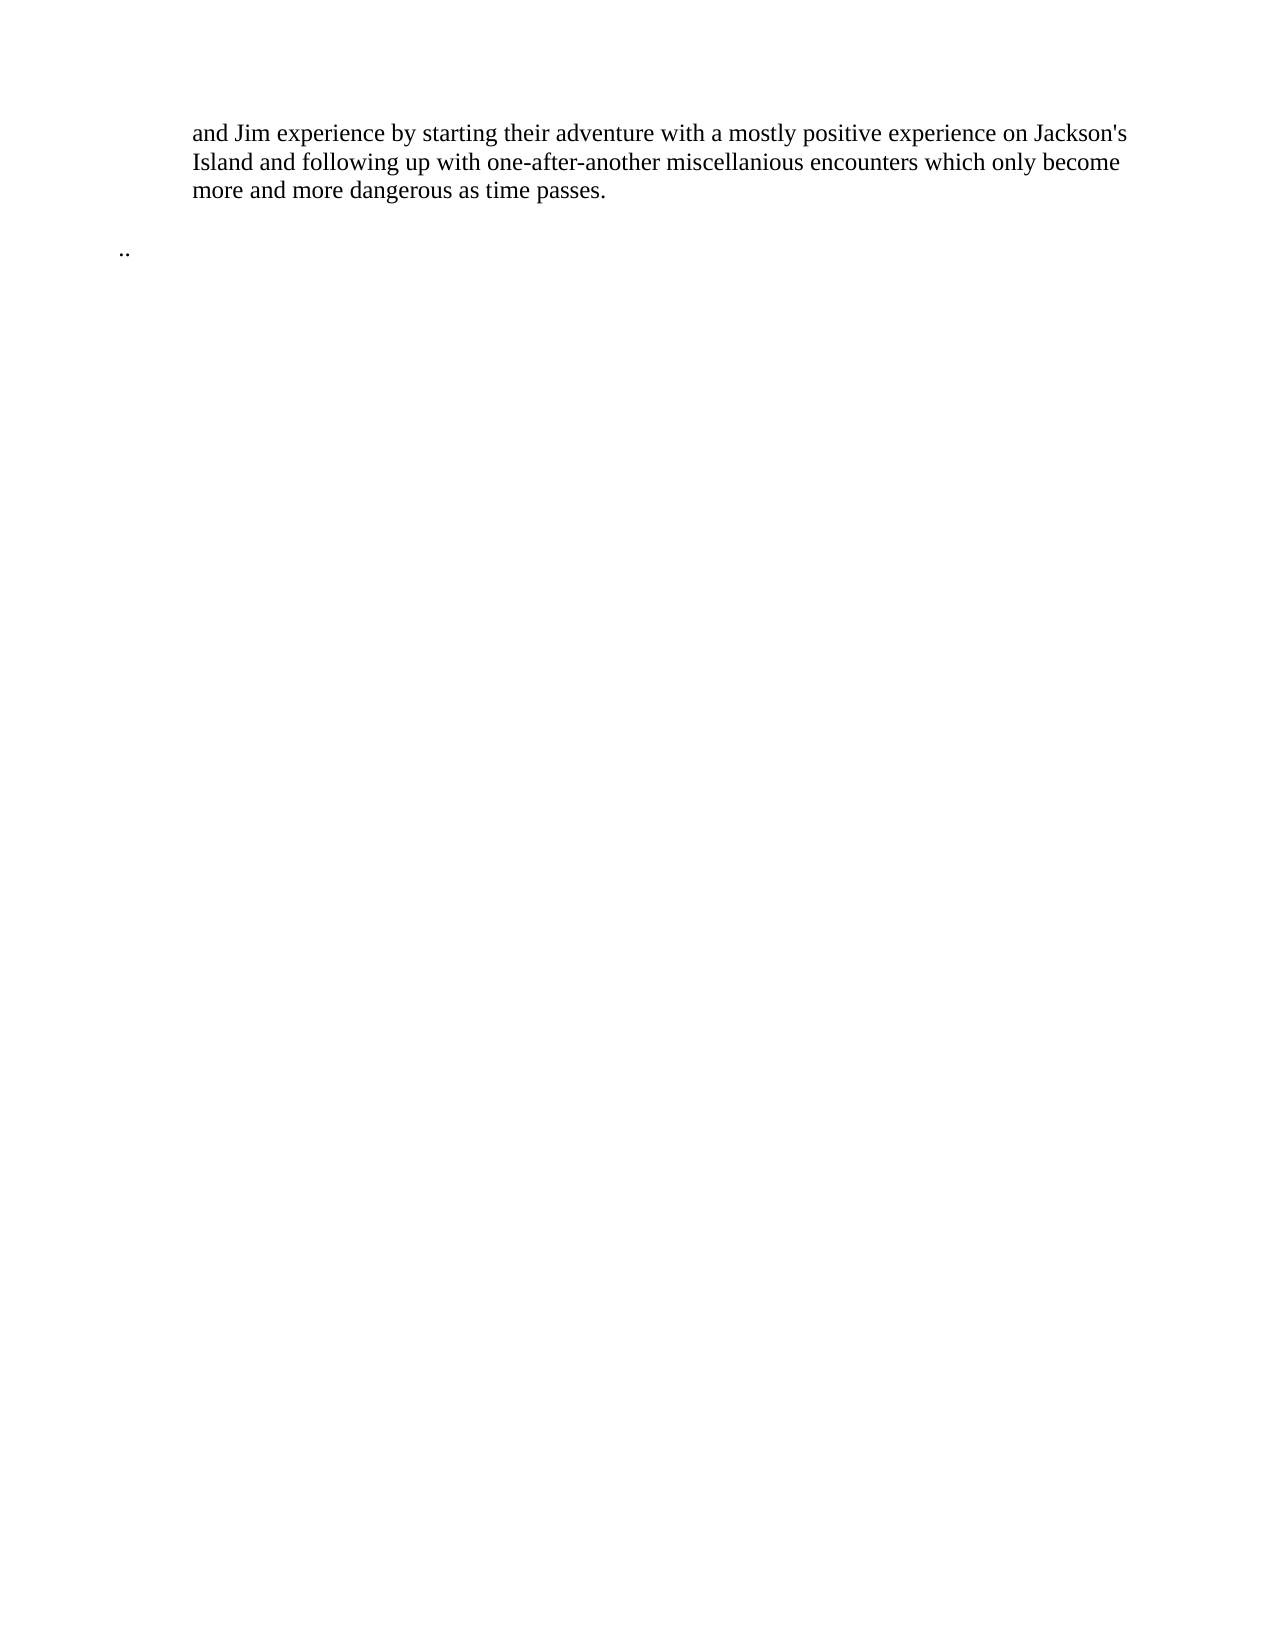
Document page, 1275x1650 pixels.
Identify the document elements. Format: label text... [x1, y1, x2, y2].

text and Jim experience by starting their adventure with a mostly positive experience on Jackson's Island and following up with one-after-another miscellanious encounters which only become more and more dangerous as time passes. [118, 118, 1157, 204]
text .. [118, 233, 1157, 262]
